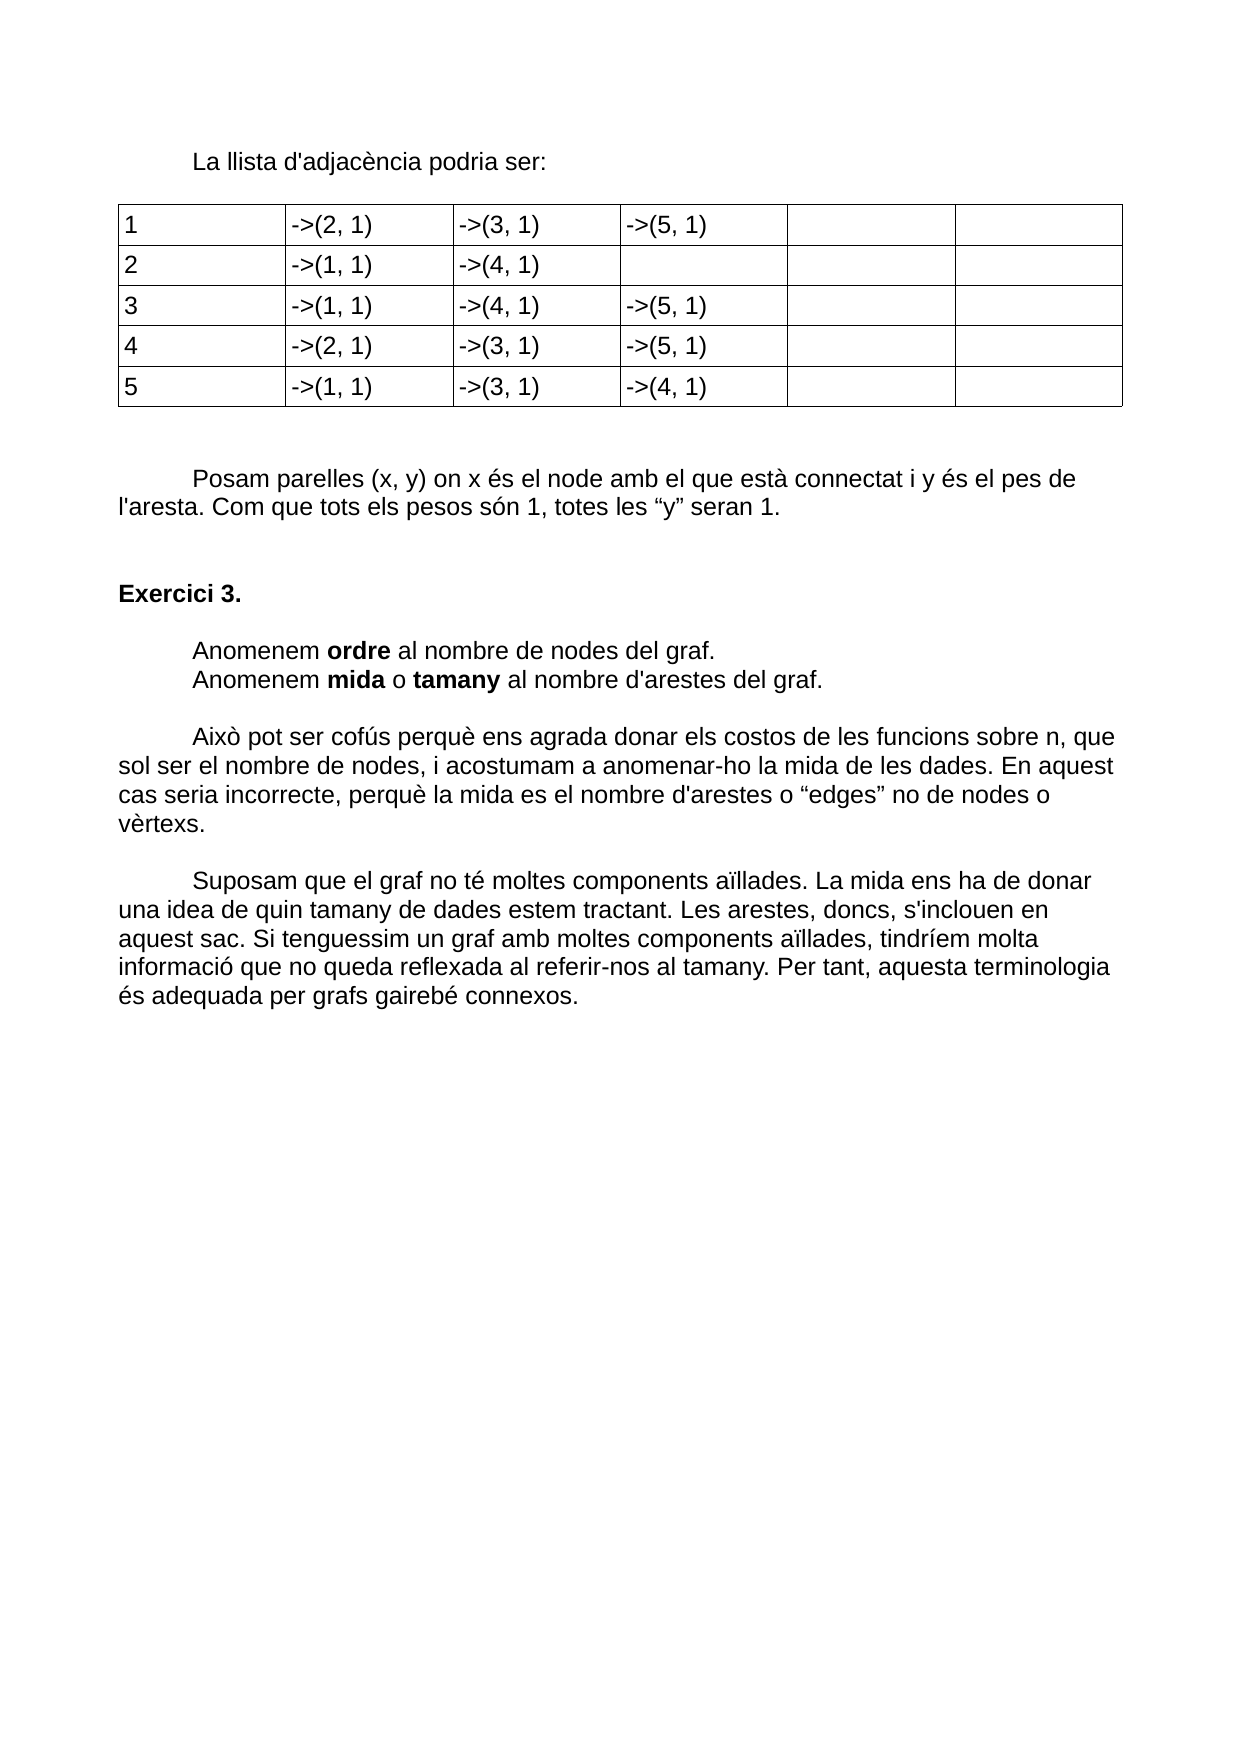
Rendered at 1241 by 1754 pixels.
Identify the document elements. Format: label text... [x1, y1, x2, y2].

table_cell ->(1, 1) [286, 246, 453, 285]
table_cell 5 [119, 367, 285, 406]
table_cell ->(4, 1) [454, 286, 620, 325]
text Suposam que el graf no té moltes components aïllades. La mida ens ha de donar una idea de quin tamany de dades estem tractant. Les arestes, doncs, s'inclouen en aquest sac. Si tenguessim un graf amb moltes components aïllades, tindríem molta informació que no queda reflexada al referir-nos al tamany. Per tant, aquesta terminologia és adequada per grafs gairebé connexos. [118, 866, 1122, 1010]
table_cell ->(5, 1) [621, 326, 787, 366]
table_cell ->(4, 1) [454, 246, 620, 285]
table_cell ->(2, 1) [286, 326, 453, 366]
table_cell [788, 367, 955, 406]
table_header 1 [119, 205, 285, 245]
table_cell ->(1, 1) [286, 286, 453, 325]
table_cell 4 [119, 326, 285, 366]
table_cell ->(3, 1) [454, 326, 620, 366]
table_cell 3 [119, 286, 285, 325]
table_header ->(3, 1) [454, 205, 620, 245]
table_cell ->(1, 1) [286, 367, 453, 406]
table_cell [956, 326, 1122, 366]
table_header [788, 205, 955, 245]
table_cell [788, 246, 955, 285]
table_header ->(5, 1) [621, 205, 787, 245]
table_cell [956, 367, 1122, 406]
table_cell [788, 326, 955, 366]
table_cell ->(4, 1) [621, 367, 787, 406]
table_cell 2 [119, 246, 285, 285]
table_cell [956, 246, 1122, 285]
text Exercici 3. [118, 578, 1122, 607]
table_header [956, 205, 1122, 245]
table_cell [956, 286, 1122, 325]
table_header ->(2, 1) [286, 205, 453, 245]
text Posam parelles (x, y) on x és el node amb el que està connectat i y és el pes de l'aresta. Com que tots els pesos són 1, totes les “y” seran 1. [118, 463, 1122, 521]
table_cell ->(5, 1) [621, 286, 787, 325]
text Anomenem ordre al nombre de nodes del graf. [118, 636, 1122, 665]
table_cell [788, 286, 955, 325]
table_cell [621, 246, 787, 285]
text La llista d'adjacència podria ser: [118, 147, 1122, 176]
text Això pot ser cofús perquè ens agrada donar els costos de les funcions sobre n, que sol ser el nombre de nodes, i acostumam a anomenar-ho la mida de les dades. En aquest cas seria incorrecte, perquè la mida es el nombre d'arestes o “edges” no de nodes o vèrtexs. [118, 722, 1122, 837]
text Anomenem mida o tamany al nombre d'arestes del graf. [118, 665, 1122, 693]
table_cell ->(3, 1) [454, 367, 620, 406]
